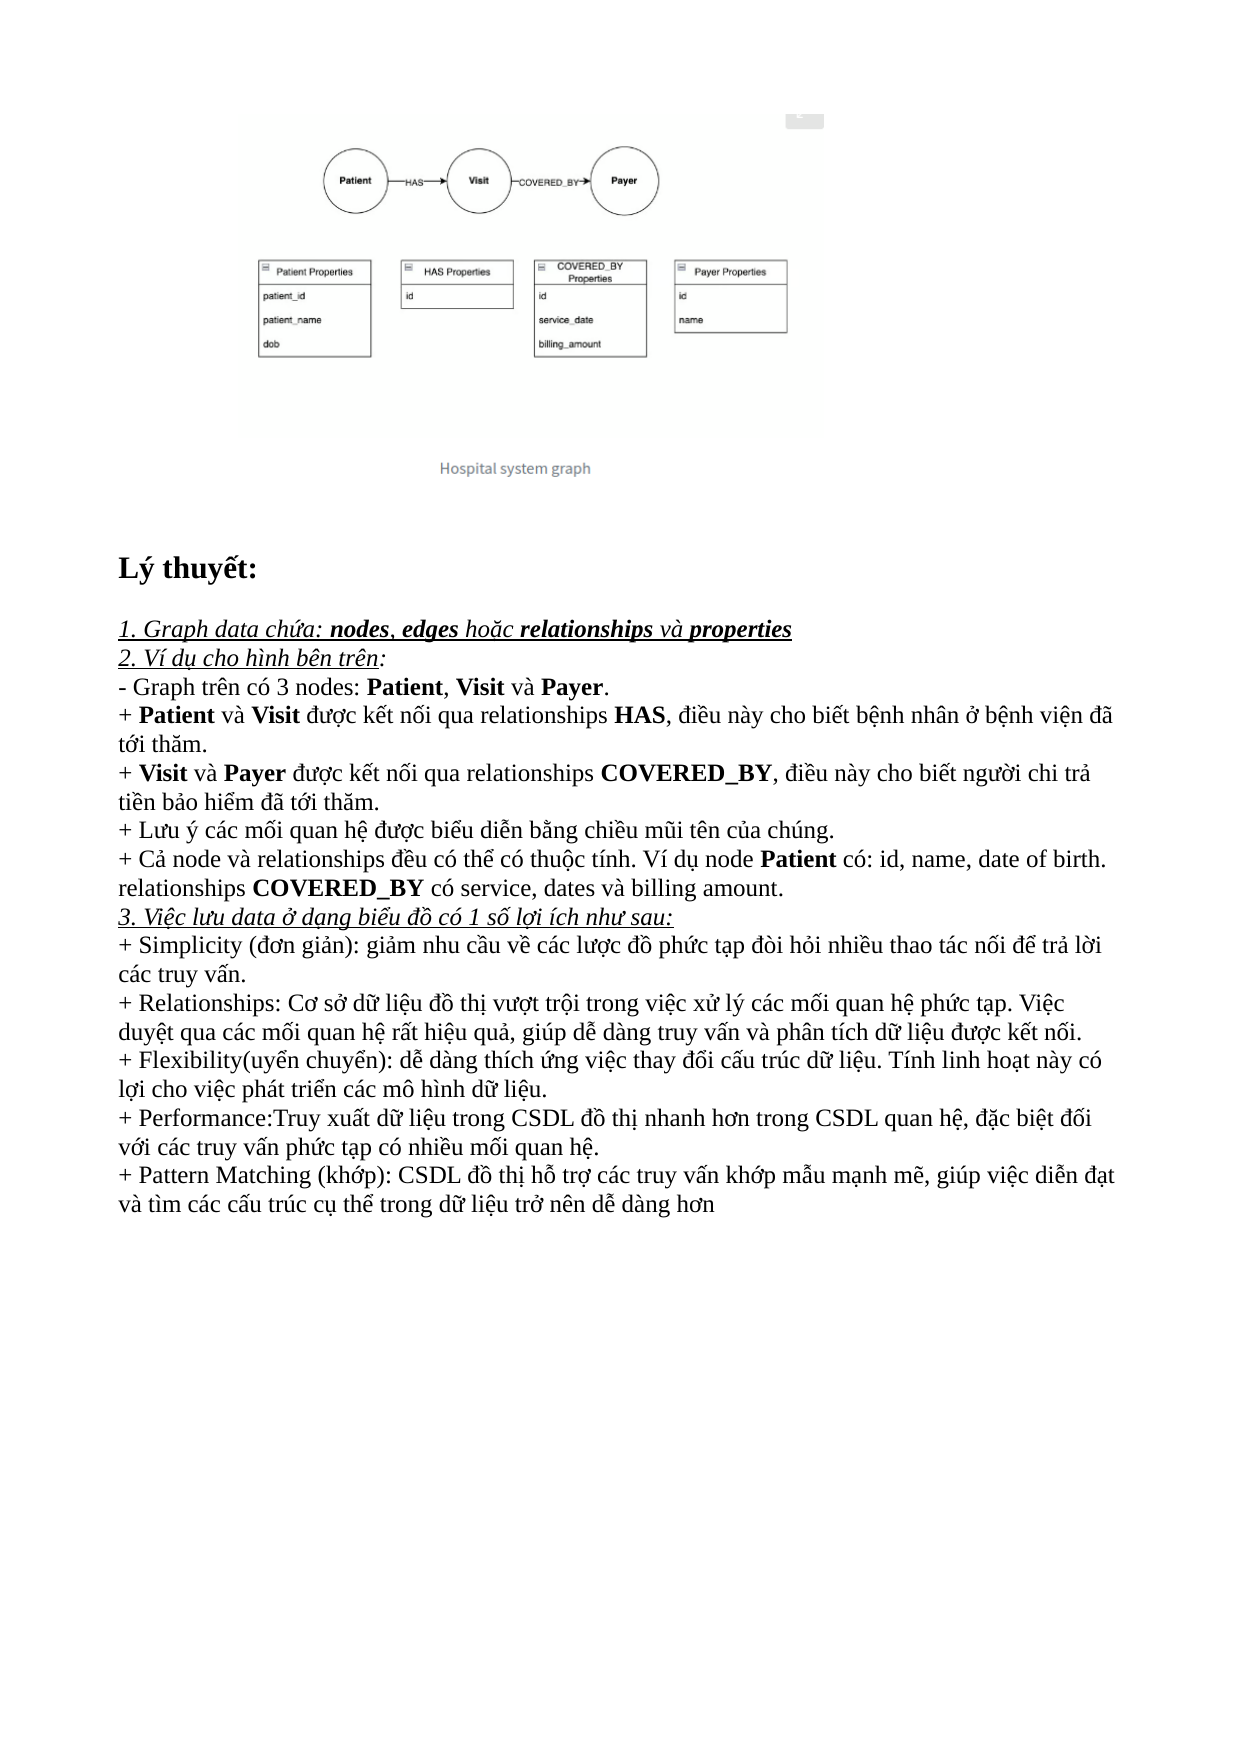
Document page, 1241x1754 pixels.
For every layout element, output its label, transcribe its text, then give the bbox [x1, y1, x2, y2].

text relationships COVERED_BY có service, dates và billing amount. [118, 873, 1122, 902]
text 2. Ví dụ cho hình bên trên: [118, 643, 1122, 672]
text + Patient và Visit được kết nối qua relationships HAS, điều này cho biết bệnh nhân ở bệnh viện đã tới thăm. [118, 700, 1122, 758]
text - Graph trên có 3 nodes: Patient, Visit và Payer. [118, 672, 1122, 700]
text Lý thuyết: [118, 549, 1122, 585]
text + Visit và Payer được kết nối qua relationships COVERED_BY, điều này cho biết người chi trả tiền bảo hiểm đã tới thăm. [118, 758, 1122, 815]
text + Relationships: Cơ sở dữ liệu đồ thị vượt trội trong việc xử lý các mối quan hệ phức tạp. Việc duyệt qua các mối quan hệ rất hiệu quả, giúp dễ dàng truy vấn và phân tích dữ liệu được kết nối. [118, 988, 1122, 1045]
text + Cả node và relationships đều có thể có thuộc tính. Ví dụ node Patient có: id, name, date of birth. [118, 844, 1122, 873]
text 1. Graph data chứa: nodes, edges hoặc relationships và properties [118, 614, 1122, 643]
text + Pattern Matching (khớp): CSDL đồ thị hỗ trợ các truy vấn khớp mẫu mạnh mẽ, giúp việc diễn đạt và tìm các cấu trúc cụ thể trong dữ liệu trở nên dễ dàng hơn [118, 1160, 1122, 1218]
text + Simplicity (đơn giản): giảm nhu cầu về các lược đồ phức tạp đòi hỏi nhiều thao tác nối để trả lời các truy vấn. [118, 930, 1122, 988]
text + Lưu ý các mối quan hệ được biểu diễn bằng chiều mũi tên của chúng. [118, 815, 1122, 844]
text + Performance:Truy xuất dữ liệu trong CSDL đồ thị nhanh hơn trong CSDL quan hệ, đặc biệt đối với các truy vấn phức tạp có nhiều mối quan hệ. [118, 1103, 1122, 1160]
picture [237, 114, 825, 493]
text 3. Việc lưu data ở dạng biểu đồ có 1 số lợi ích như sau: [118, 902, 1122, 930]
text + Flexibility(uyển chuyển): dễ dàng thích ứng việc thay đổi cấu trúc dữ liệu. Tính linh hoạt này có lợi cho việc phát triển các mô hình dữ liệu. [118, 1045, 1122, 1103]
